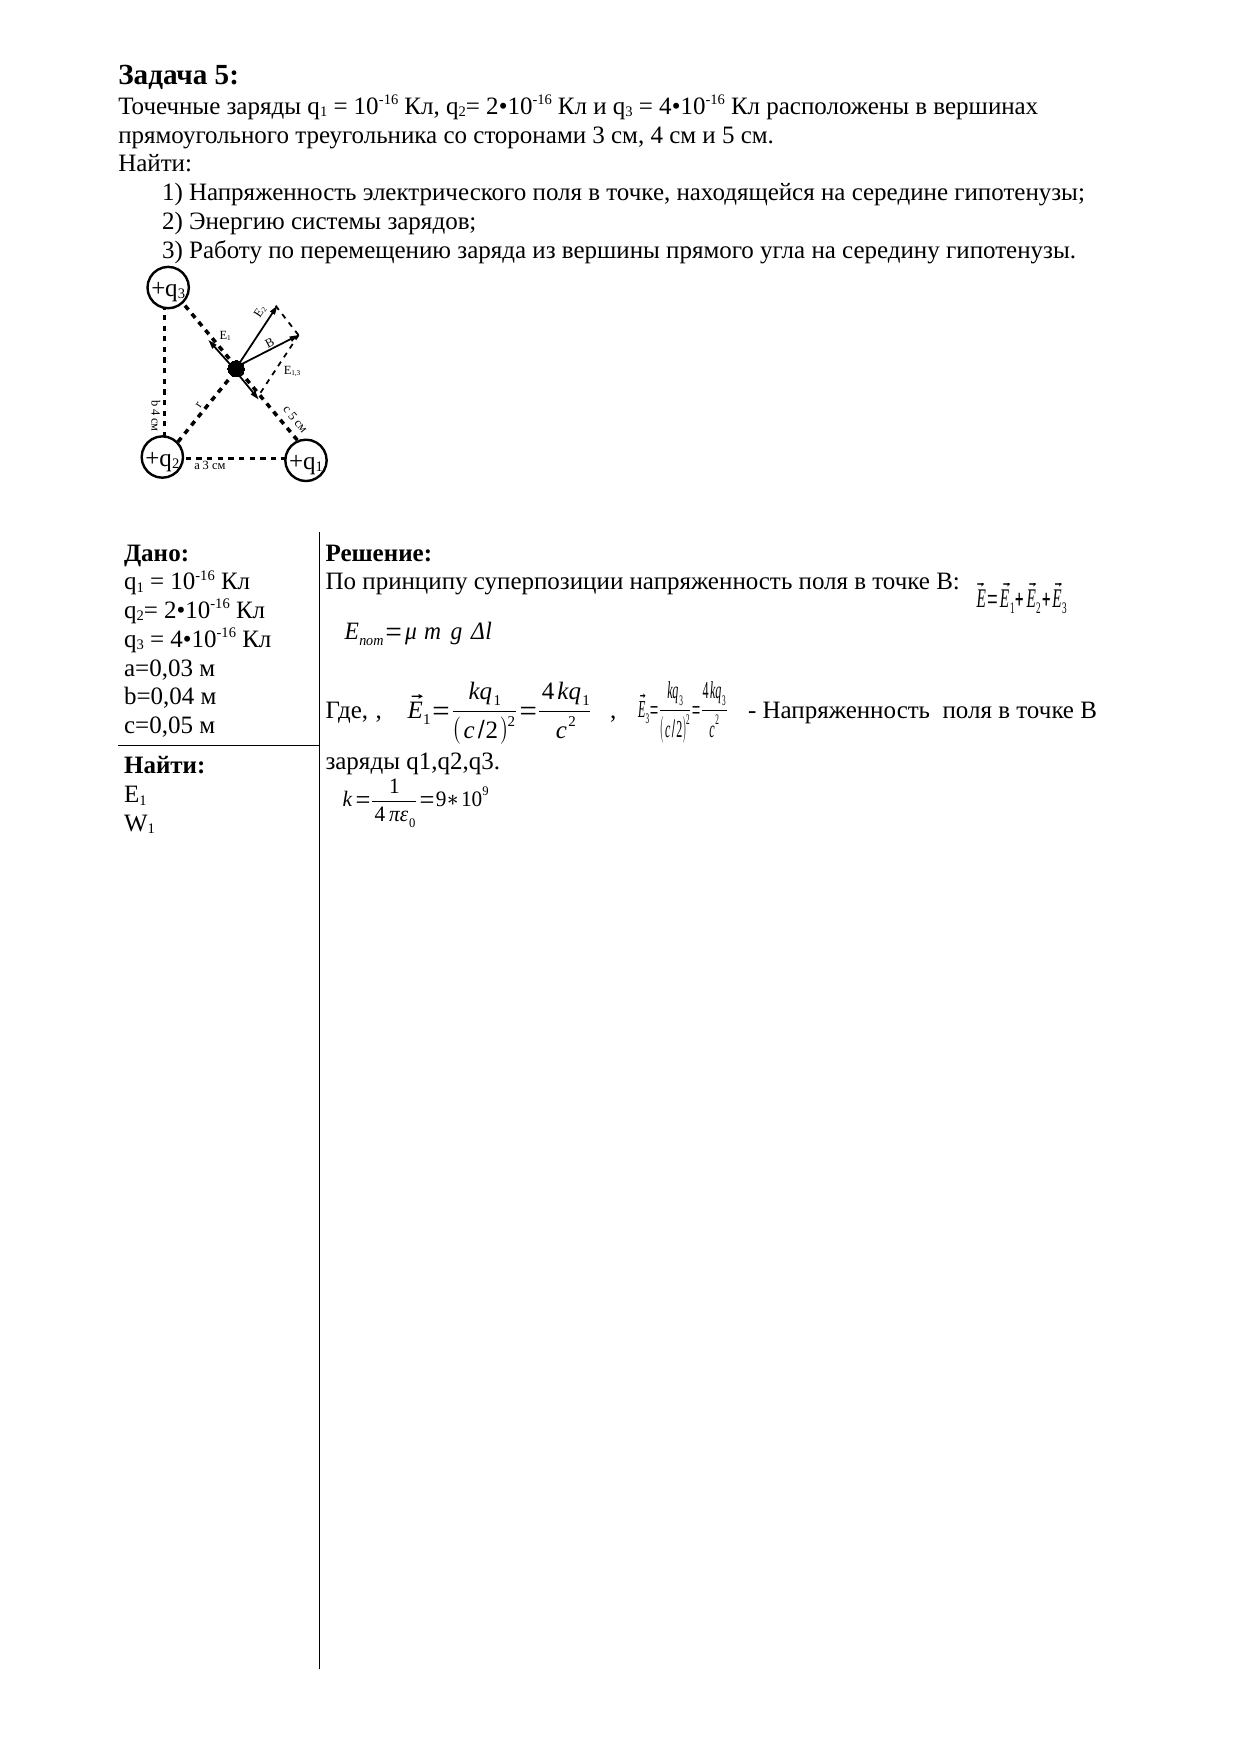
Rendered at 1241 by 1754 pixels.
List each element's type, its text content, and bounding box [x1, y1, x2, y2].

text 1) Напряженность электрического поля в точке, находящейся на середине гипотенузы; [118, 177, 1122, 206]
text Задача 5: [118, 57, 1122, 91]
text 2) Энергию системы зарядов; [118, 206, 1122, 235]
text Точечные заряды q1 = 10-16 Кл, q2= 2•10-16 Кл и q3 = 4•10-16 Кл расположены в вершинах прямоугольного треугольника со сторонами 3 см, 4 см и 5 см. [118, 91, 1122, 148]
table_cell Найти: E1 W1 [118, 746, 319, 1669]
text 3) Работу по перемещению заряда из вершины прямого угла на середину гипотенузы. [118, 235, 1122, 263]
table_header Дано: q1 = 10-16 Кл q2= 2•10-16 Кл q3 = 4•10-16 Кл a=0,03 м b=0,04 м c=0,05 м [118, 532, 319, 745]
text Найти: [118, 148, 1122, 177]
table_header Решение: По принципу суперпозиции напряженность поля в точке B: Где, , , - Напряженность поля в точке В заряды q1,q2,q3. [320, 532, 1164, 1669]
